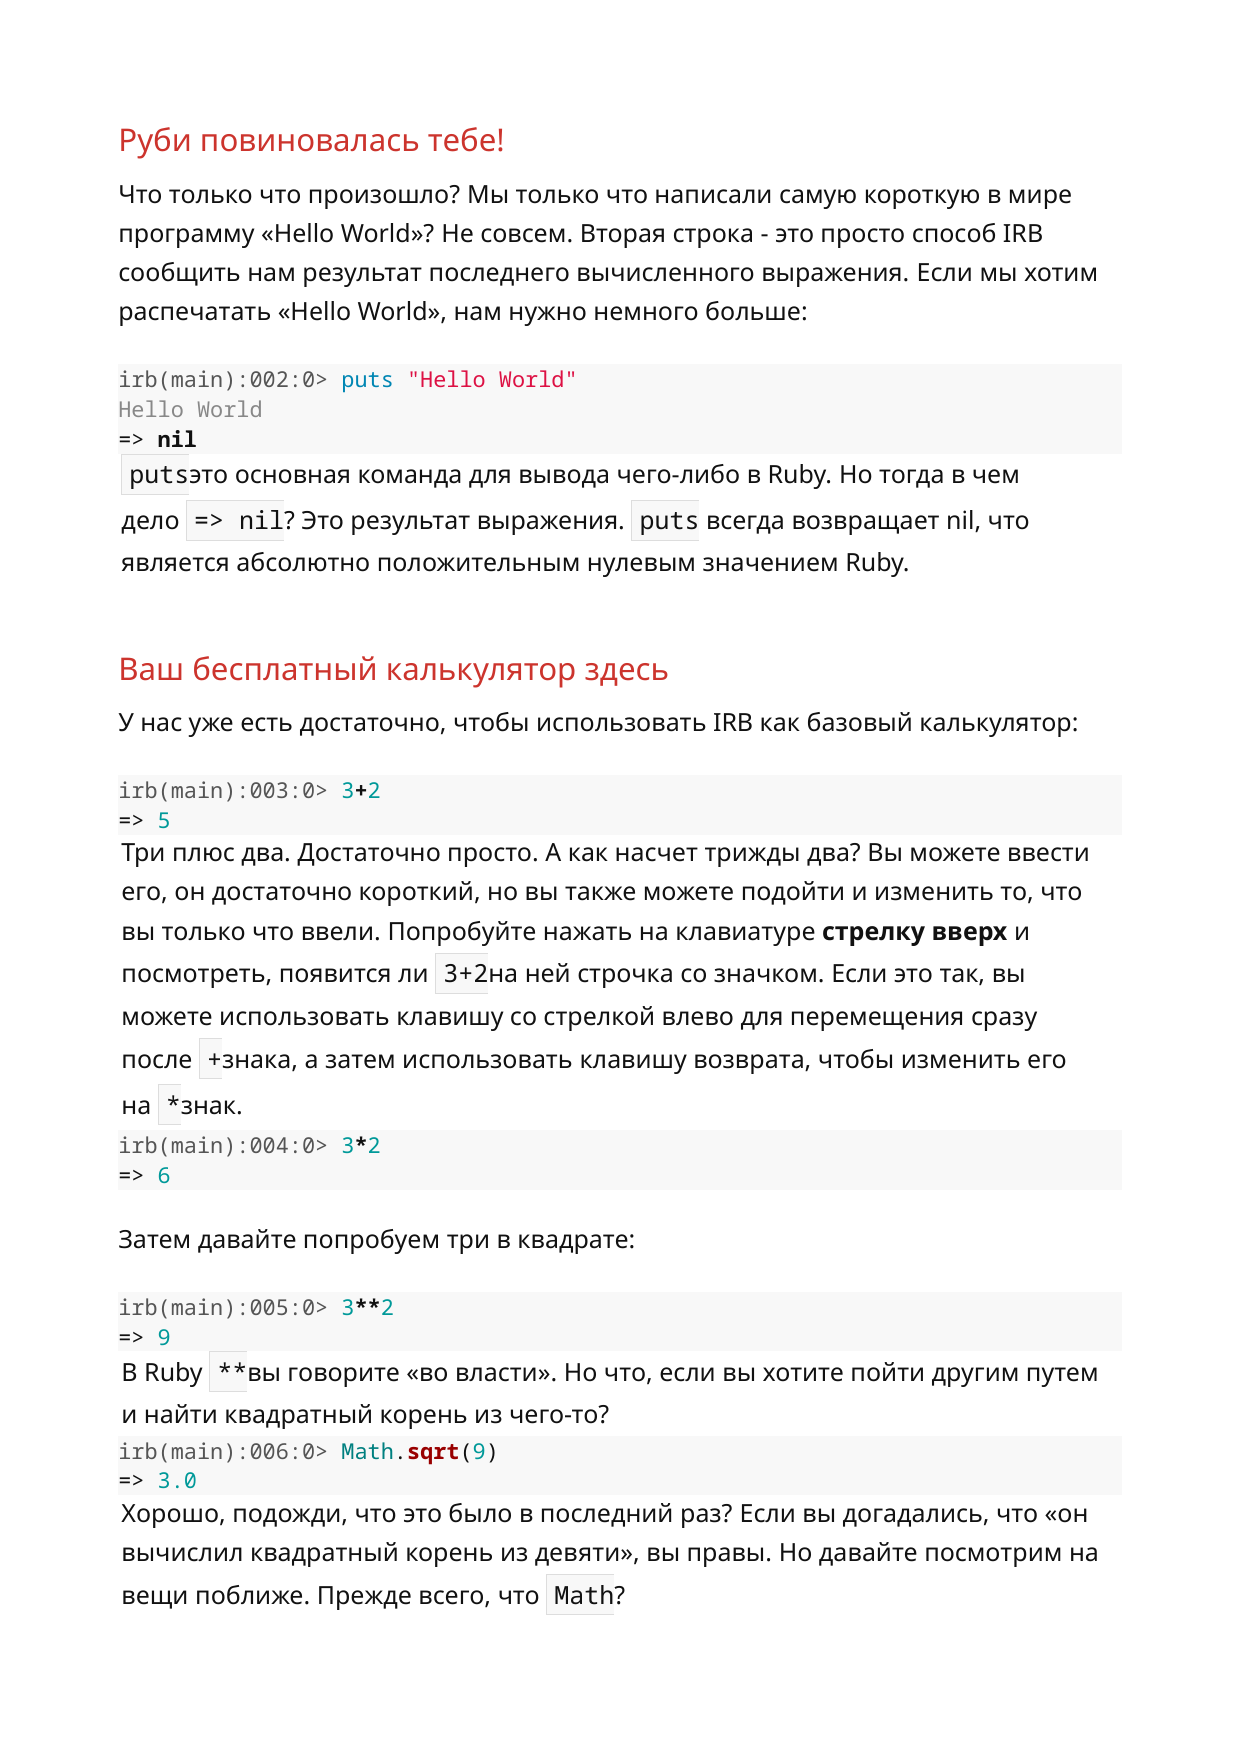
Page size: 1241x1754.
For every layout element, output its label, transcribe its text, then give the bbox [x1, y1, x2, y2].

text irb(main):004:0> 3*2 [118, 1130, 1122, 1160]
subtitle Ваш бесплатный калькулятор здесь [118, 647, 1122, 689]
text Затем давайте попробуем три в квадрате: [118, 1221, 1122, 1255]
text => 9 [118, 1321, 1122, 1351]
text В Ruby **вы говорите «во власти». Но что, если вы хотите пойти другим путем и найти квадратный корень из чего-то? [121, 1351, 1119, 1431]
text => 5 [118, 805, 1122, 835]
text Hello World [118, 394, 1122, 424]
text Хорошо, подожди, что это было в последний раз? Если вы догадались, что «он вычислил квадратный корень из девяти», вы правы. Но давайте посмотрим на вещи поближе. Прежде всего, что Math? [121, 1495, 1119, 1614]
text irb(main):005:0> 3**2 [118, 1292, 1122, 1321]
text Три плюс два. Достаточно просто. А как насчет трижды два? Вы можете ввести его, он достаточно короткий, но вы также можете подойти и изменить то, что вы только что ввели. Попробуйте нажать на клавиатуре стрелку вверх и посмотреть, появится ли 3+2на ней строчка со значком. Если это так, вы можете использовать клавишу со стрелкой влево для перемещения сразу после +знака, а затем использовать клавишу возврата, чтобы изменить его на *знак. [121, 835, 1119, 1124]
text => nil [118, 424, 1122, 454]
text irb(main):006:0> Math.sqrt(9) [118, 1436, 1122, 1465]
text => 3.0 [118, 1465, 1122, 1495]
text => 6 [118, 1160, 1122, 1190]
text irb(main):002:0> puts "Hello World" [118, 364, 1122, 394]
text irb(main):003:0> 3+2 [118, 775, 1122, 805]
text Что только что произошло? Мы только что написали самую короткую в мире программу «Hello World»? Не совсем. Вторая строка - это просто способ IRB сообщить нам результат последнего вычисленного выражения. Если мы хотим распечатать «Hello World», нам нужно немного больше: [118, 176, 1122, 328]
text putsэто основная команда для вывода чего-либо в Ruby. Но тогда в чем дело => nil? Это результат выражения. puts всегда возвращает nil, что является абсолютно положительным нулевым значением Ruby. [121, 454, 1119, 579]
text У нас уже есть достаточно, чтобы использовать IRB как базовый калькулятор: [118, 705, 1122, 739]
subtitle Руби повиновалась тебе! [118, 118, 1122, 161]
